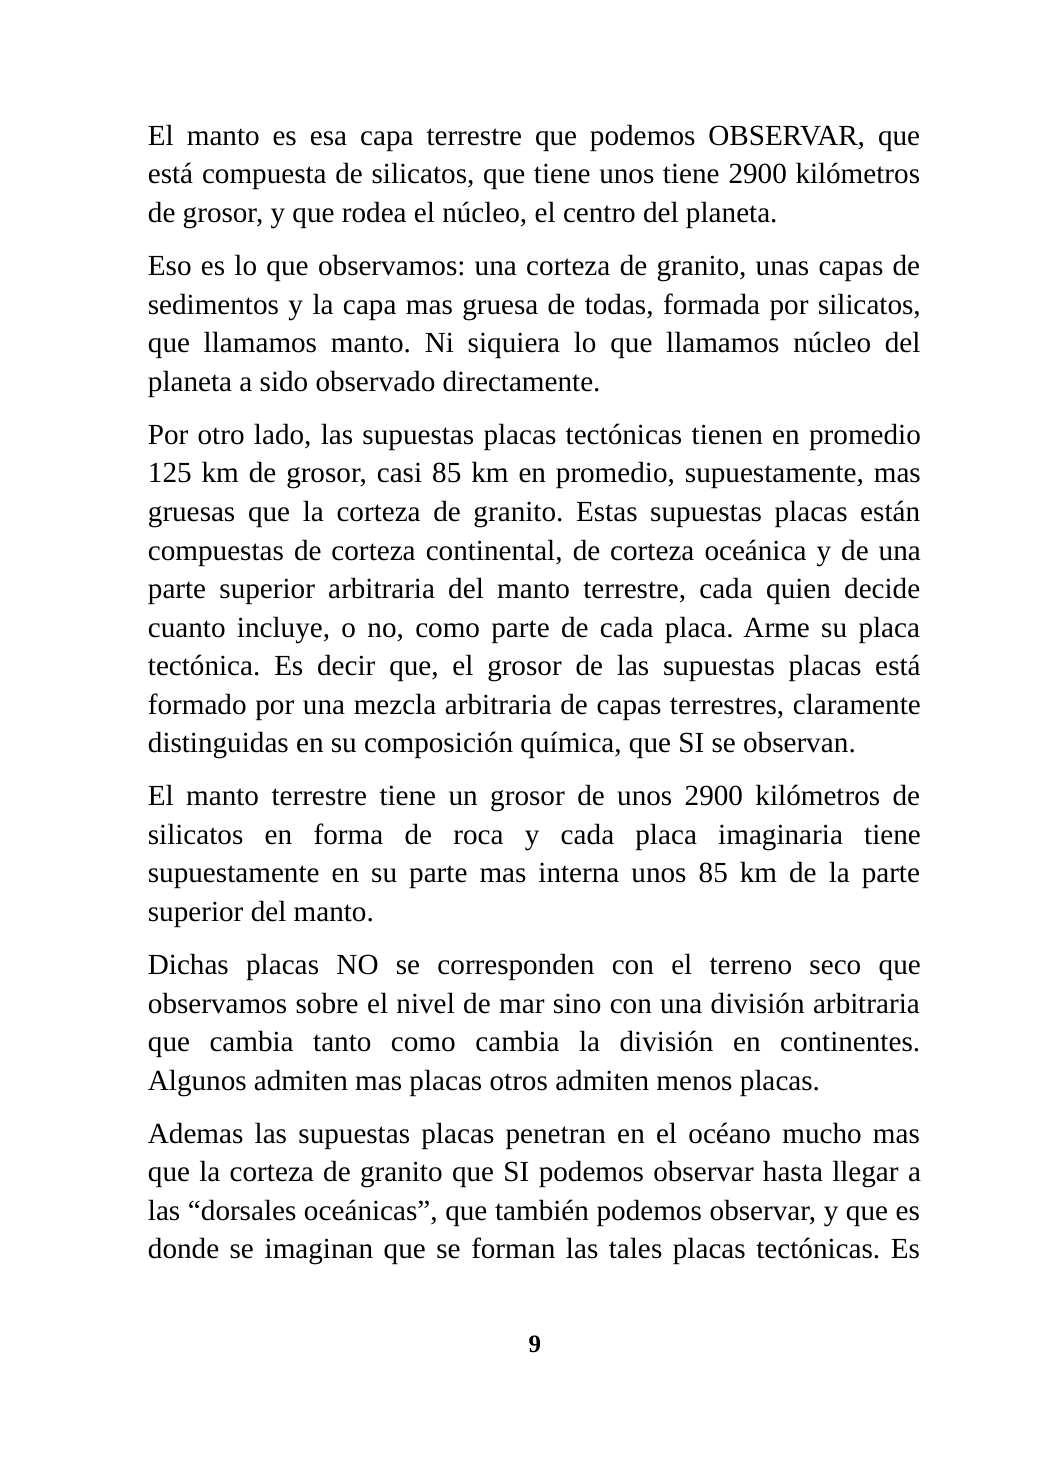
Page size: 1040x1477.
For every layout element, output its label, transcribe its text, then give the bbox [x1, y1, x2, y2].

text Dichas placas NO se corresponden con el terreno seco que observamos sobre el nivel de mar sino con una división arbitraria que cambia tanto como cambia la división en continentes. Algunos admiten mas placas otros admiten menos placas. [148, 947, 921, 1096]
text El manto terrestre tiene un grosor de unos 2900 kilómetros de silicatos en forma de roca y cada placa imaginaria tiene supuestamente en su parte mas interna unos 85 km de la parte superior del manto. [148, 778, 921, 928]
text Por otro lado, las supuestas placas tectónicas tienen en promedio 125 km de grosor, casi 85 km en promedio, supuestamente, mas gruesas que la corteza de granito. Estas supuestas placas están compuestas de corteza continental, de corteza oceánica y de una parte superior arbitraria del manto terrestre, cada quien decide cuanto incluye, o no, como parte de cada placa. Arme su placa tectónica. Es decir que, el grosor de las supuestas placas está formado por una mezcla arbitraria de capas terrestres, claramente distinguidas en su composición química, que SI se observan. [148, 417, 921, 759]
text El manto es esa capa terrestre que podemos OBSERVAR, que está compuesta de silicatos, que tiene unos tiene 2900 kilómetros de grosor, y que rodea el núcleo, el centro del planeta. [148, 118, 921, 229]
text Eso es lo que observamos: una corteza de granito, unas capas de sedimentos y la capa mas gruesa de todas, formada por silicatos, que llamamos manto. Ni siquiera lo que llamamos núcleo del planeta a sido observado directamente. [148, 248, 921, 397]
text Ademas las supuestas placas penetran en el océano mucho mas que la corteza de granito que SI podemos observar hasta llegar a las “dorsales oceánicas”, que también podemos observar, y que es donde se imaginan que se forman las tales placas tectónicas. Es [148, 1116, 921, 1265]
